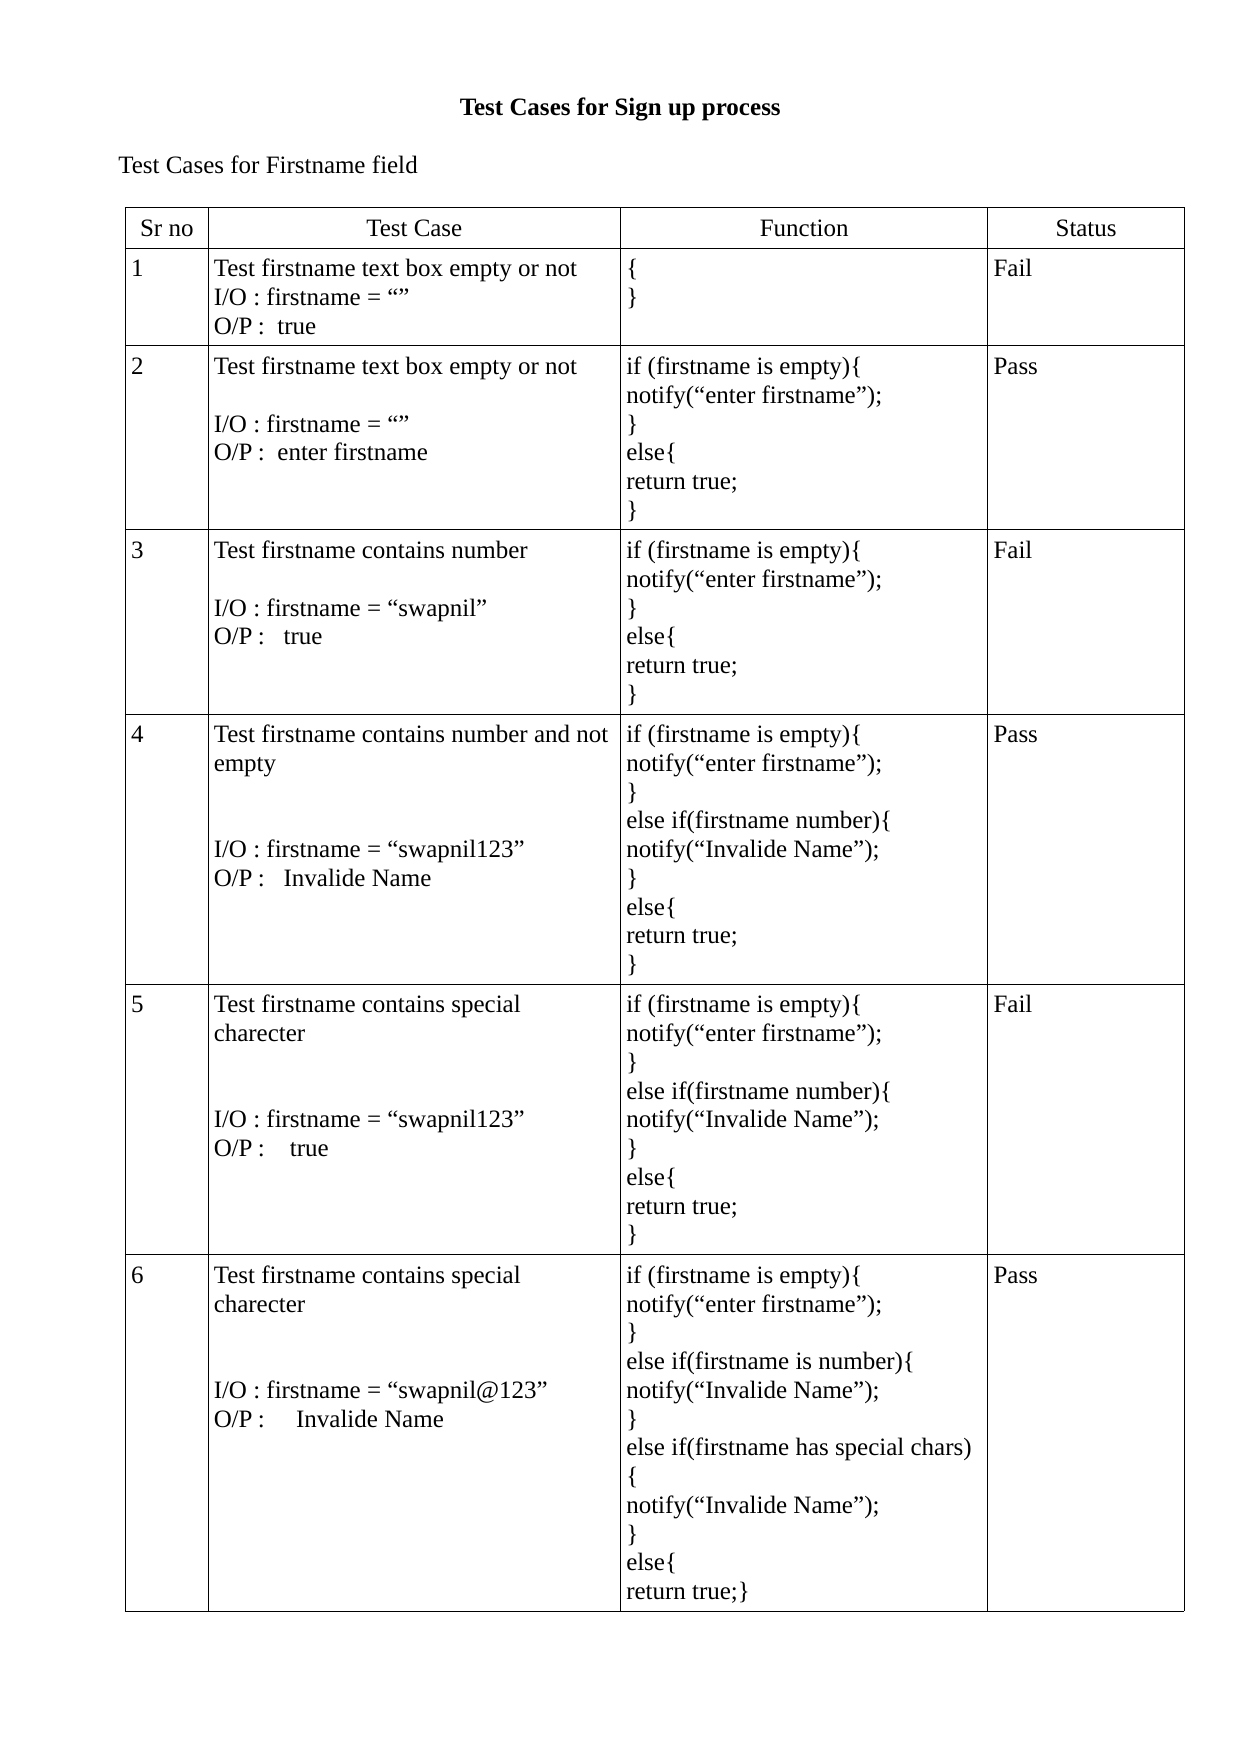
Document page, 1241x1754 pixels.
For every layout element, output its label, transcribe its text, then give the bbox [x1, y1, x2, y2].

table_header Test Case [209, 208, 620, 247]
table_cell if (firstname is empty){ notify(“enter firstname”); } else{ return true; } [621, 530, 987, 713]
table_cell 1 [126, 249, 208, 345]
table_header Function [621, 208, 987, 247]
table_cell if (firstname is empty){ notify(“enter firstname”); } else if(firstname is number){ notify(“Invalide Name”); } else if(firstname has special chars){ notify(“Invalide Name”); } else{ return true;} [621, 1255, 987, 1611]
table_cell Fail [988, 530, 1184, 713]
table_cell Fail [988, 985, 1184, 1254]
table_cell 6 [126, 1255, 208, 1611]
table_cell 3 [126, 530, 208, 713]
table_cell Pass [988, 1255, 1184, 1611]
table_cell Pass [988, 715, 1184, 984]
table_cell if (firstname is empty){ notify(“enter firstname”); } else if(firstname number){ notify(“Invalide Name”); } else{ return true; } [621, 715, 987, 984]
table_cell 5 [126, 985, 208, 1254]
text Test Cases for Firstname field [118, 150, 1122, 178]
table_cell Test firstname text box empty or not I/O : firstname = “” O/P : true [209, 249, 620, 345]
table_cell 2 [126, 346, 208, 529]
table_header Status [988, 208, 1184, 247]
table_cell Test firstname text box empty or not I/O : firstname = “” O/P : enter firstname [209, 346, 620, 529]
table_cell if (firstname is empty){ notify(“enter firstname”); } else{ return true; } [621, 346, 987, 529]
table_cell Fail [988, 249, 1184, 345]
text Test Cases for Sign up process [118, 92, 1122, 121]
table_cell Pass [988, 346, 1184, 529]
table_cell Test firstname contains special charecter I/O : firstname = “swapnil123” O/P : true [209, 985, 620, 1254]
table_cell { } [621, 249, 987, 345]
table_cell if (firstname is empty){ notify(“enter firstname”); } else if(firstname number){ notify(“Invalide Name”); } else{ return true; } [621, 985, 987, 1254]
table_header Sr no [126, 208, 208, 247]
table_cell Test firstname contains special charecter I/O : firstname = “swapnil@123” O/P : Invalide Name [209, 1255, 620, 1611]
table_cell 4 [126, 715, 208, 984]
table_cell Test firstname contains number I/O : firstname = “swapnil” O/P : true [209, 530, 620, 713]
table_cell Test firstname contains number and not empty I/O : firstname = “swapnil123” O/P : Invalide Name [209, 715, 620, 984]
